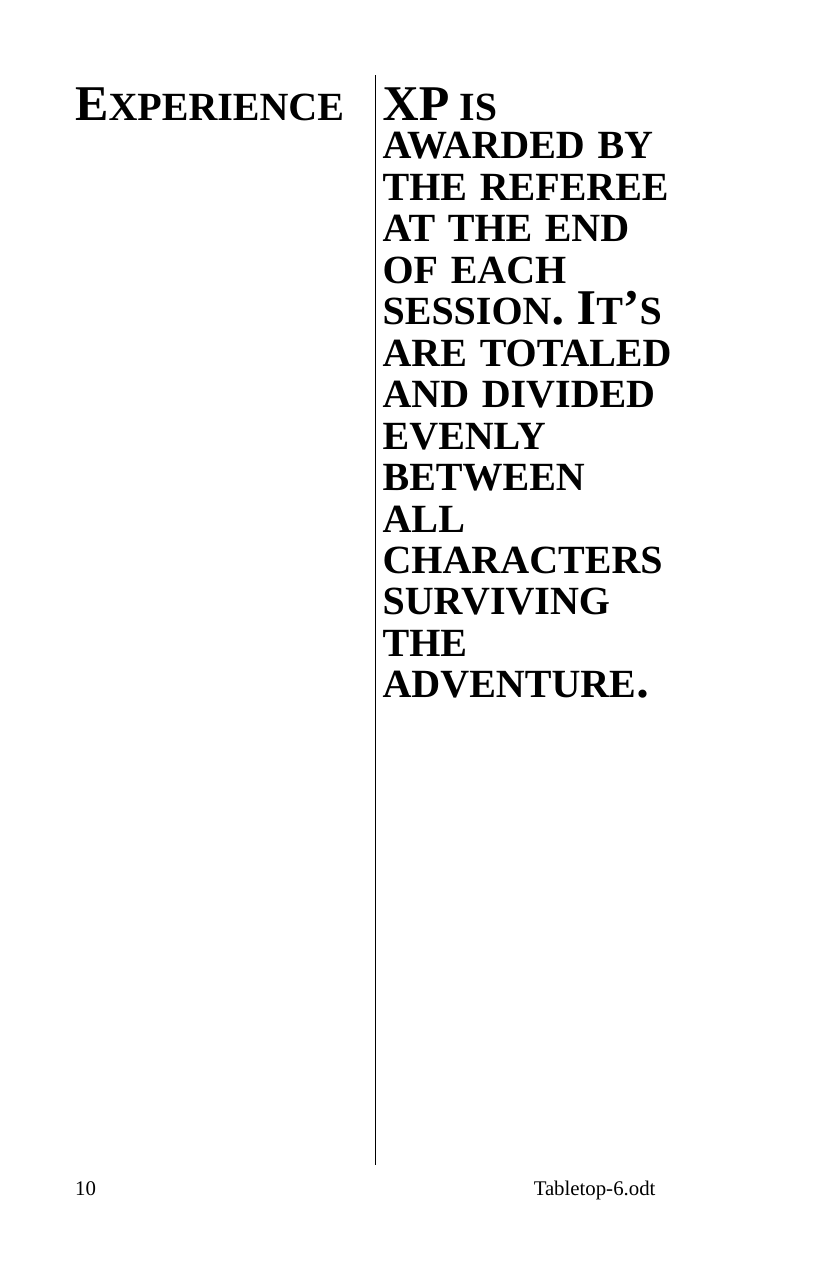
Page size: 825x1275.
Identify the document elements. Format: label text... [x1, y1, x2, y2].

subtitle Experience [75, 87, 367, 128]
text XP is awarded by the referee at the end of each session. It’s are totaled and divided evenly between all characters surviving the adventure. [382, 87, 675, 709]
